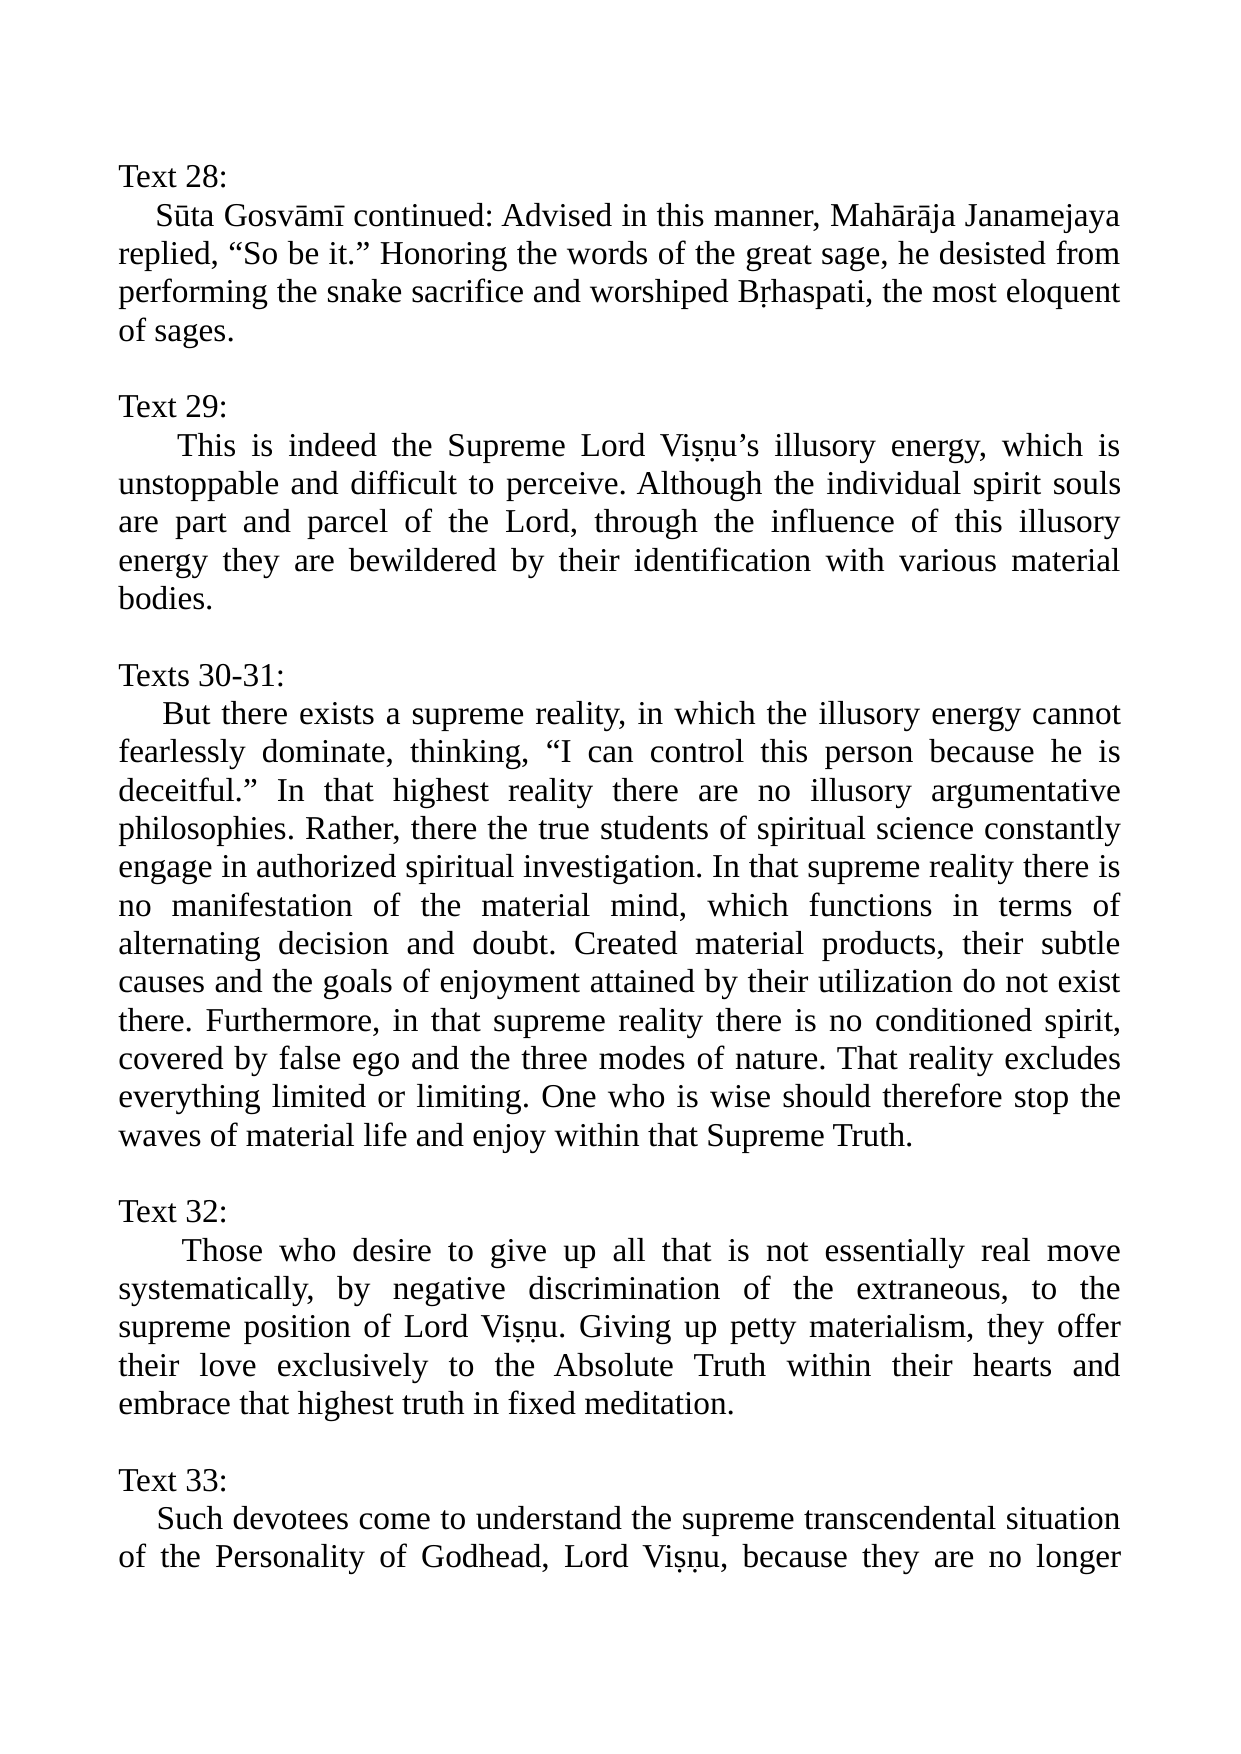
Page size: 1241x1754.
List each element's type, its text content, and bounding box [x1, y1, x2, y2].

text Text 29: [118, 386, 1122, 425]
text This is indeed the Supreme Lord Viṣṇu’s illusory energy, which is unstoppable and difficult to perceive. Although the individual spirit souls are part and parcel of the Lord, through the influence of this illusory energy they are bewildered by their identification with various material bodies. [118, 425, 1122, 616]
text Such devotees come to understand the supreme transcendental situation of the Personality of Godhead, Lord Viṣṇu, because they are no longer [118, 1498, 1122, 1575]
text Text 28: [118, 156, 1122, 195]
text Those who desire to give up all that is not essentially real move systematically, by negative discrimination of the extraneous, to the supreme position of Lord Viṣṇu. Giving up petty materialism, they offer their love exclusively to the Absolute Truth within their hearts and embrace that highest truth in fixed meditation. [118, 1230, 1122, 1421]
text Texts 30-31: [118, 655, 1122, 693]
text Text 33: [118, 1460, 1122, 1498]
text Sūta Gosvāmī continued: Advised in this manner, Mahārāja Janamejaya replied, “So be it.” Honoring the words of the great sage, he desisted from performing the snake sacrifice and worshiped Bṛhaspati, the most eloquent of sages. [118, 195, 1122, 348]
text But there exists a supreme reality, in which the illusory energy cannot fearlessly dominate, thinking, “I can control this person because he is deceitful.” In that highest reality there are no illusory argumentative philosophies. Rather, there the true students of spiritual science constantly engage in authorized spiritual investigation. In that supreme reality there is no manifestation of the material mind, which functions in terms of alternating decision and doubt. Created material products, their subtle causes and the goals of enjoyment attained by their utilization do not exist there. Furthermore, in that supreme reality there is no conditioned spirit, covered by false ego and the three modes of nature. That reality excludes everything limited or limiting. One who is wise should therefore stop the waves of material life and enjoy within that Supreme Truth. [118, 693, 1122, 1153]
text Text 32: [118, 1191, 1122, 1230]
